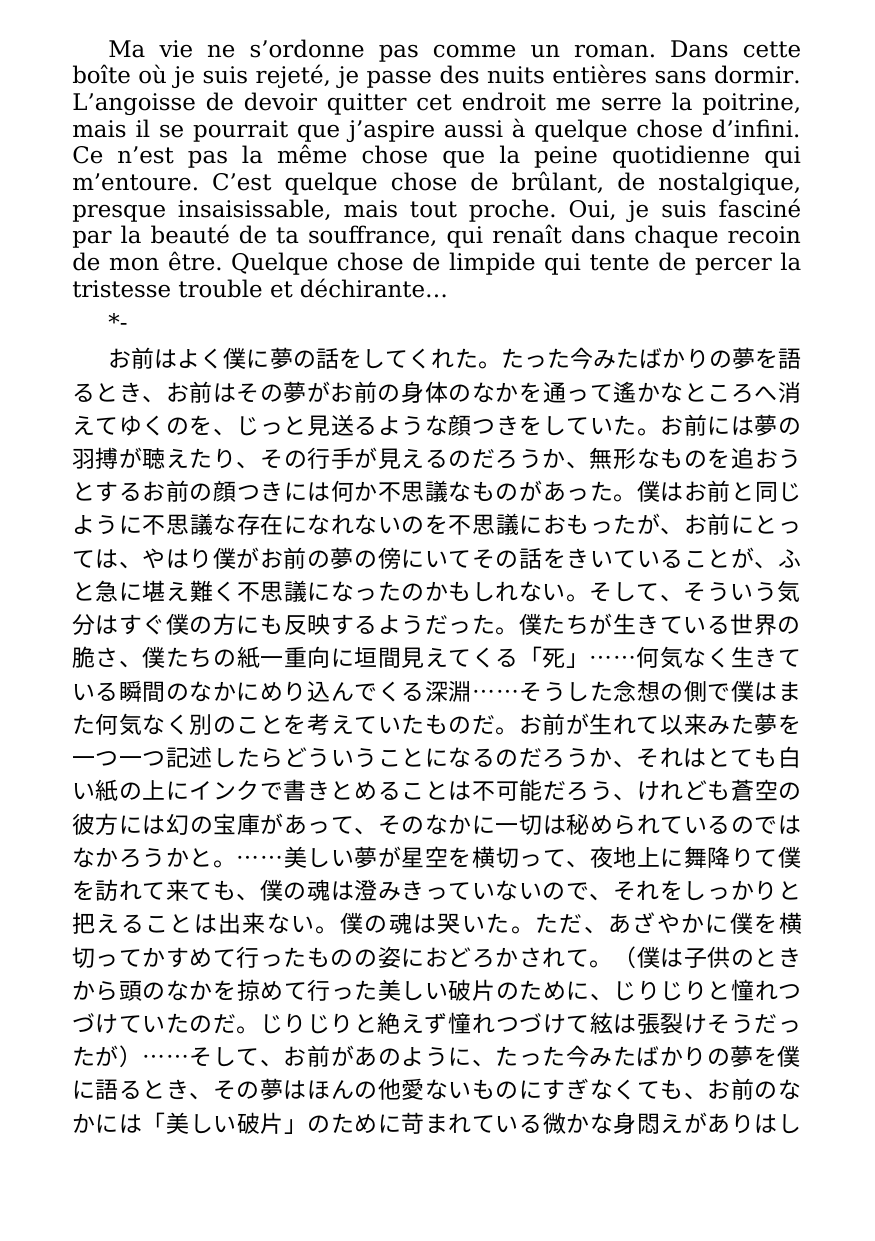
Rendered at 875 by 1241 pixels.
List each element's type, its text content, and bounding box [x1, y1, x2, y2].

text お前はよく僕に夢の話をしてくれた。たった今みたばかりの夢を語るとき、お前はその夢がお前の身体のなかを通って遙かなところへ消えてゆくのを、じっと見送るような顔つきをしていた。お前には夢の羽搏が聴えたり、その行手が見えるのだろうか、無形なものを追おうとするお前の顔つきには何か不思議なものがあった。僕はお前と同じように不思議な存在になれないのを不思議におもったが、お前にとっては、やはり僕がお前の夢の傍にいてその話をきいていることが、ふと急に堪え難く不思議になったのかもしれない。そして、そういう気分はすぐ僕の方にも反映するようだった。僕たちが生きている世界の脆さ、僕たちの紙一重向に垣間見えてくる「死」……何気なく生きている瞬間のなかにめり込んでくる深淵……そうした念想の側で僕はまた何気なく別のことを考えていたものだ。お前が生れて以来みた夢を一つ一つ記述したらどういうことになるのだろうか、それはとても白い紙の上にインクで書きとめることは不可能だろう、けれども蒼空の彼方には幻の宝庫があって、そのなかに一切は秘められているのではなかろうかと。……美しい夢が星空を横切って、夜地上に舞降りて僕を訪れて来ても、僕の魂は澄みきっていないので、それをしっかりと把えることは出来ない。僕の魂は哭いた。ただ、あざやかに僕を横切ってかすめて行ったものの姿におどろかされて。（僕は子供のときから頭のなかを掠めて行った美しい破片のために、じりじりと憧れつづけていたのだ。じりじりと絶えず憧れつづけて絃は張裂けそうだったが）……そして、お前があのように、たった今みたばかりの夢を僕に語るとき、その夢はほんの他愛ないものにすぎなくても、お前のなかには「美しい破片」のために苛まれている微かな身悶えがありはし [72, 341, 802, 1139]
text Ma vie ne s’ordonne pas comme un roman. Dans cette boîte où je suis rejeté, je passe des nuits entières sans dormir. L’angoisse de devoir quitter cet endroit me serre la poitrine, mais il se pourrait que j’aspire aussi à quelque chose d’infini. Ce n’est pas la même chose que la peine quotidienne qui m’entoure. C’est quelque chose de brûlant, de nostalgique, presque insaisissable, mais tout proche. Oui, je suis fasciné par la beauté de ta souffrance, qui renaît dans chaque recoin de mon être. Quelque chose de limpide qui tente de percer la tristesse trouble et déchirante… [72, 36, 802, 303]
text *- [72, 309, 802, 335]
